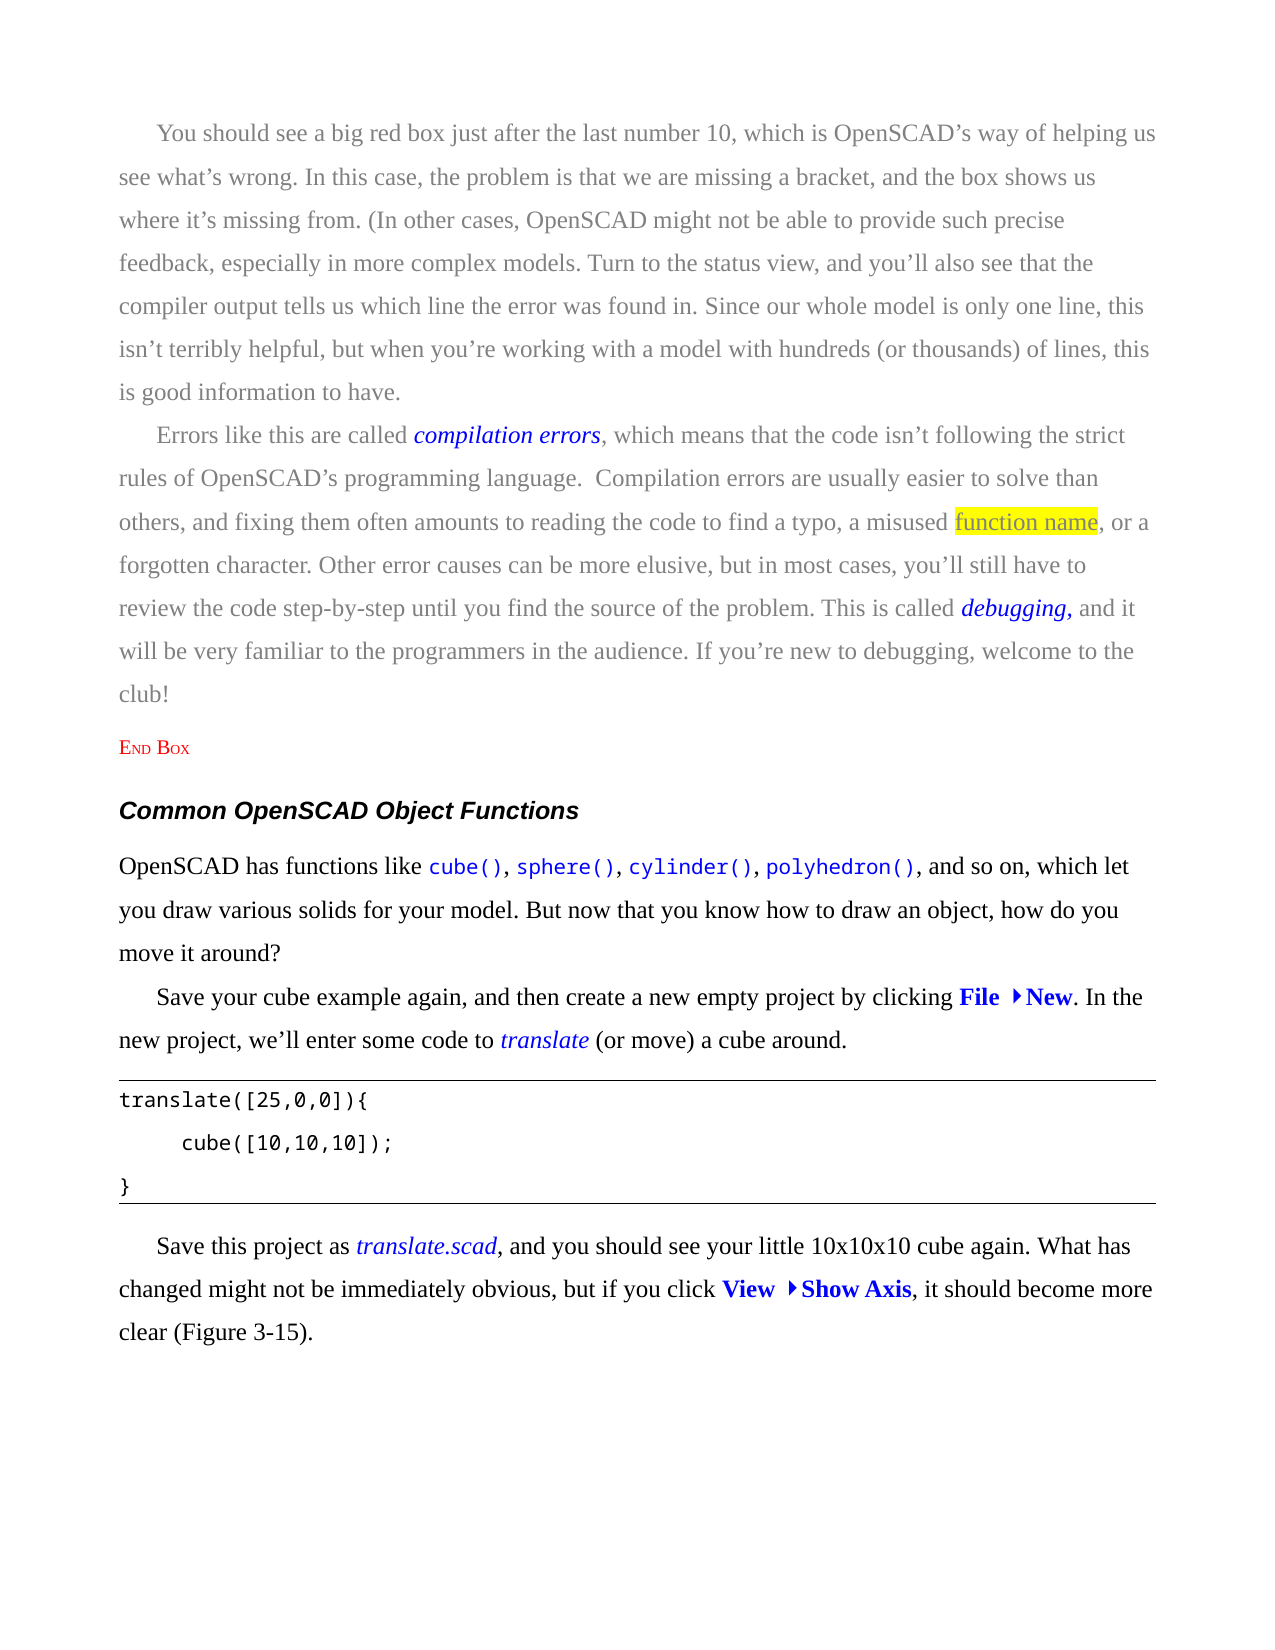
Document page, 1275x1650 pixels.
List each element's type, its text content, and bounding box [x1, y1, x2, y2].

text translate([25,0,0]){ [118, 1081, 1156, 1114]
text Errors like this are called compilation errors, which means that the code isn’t following the strict rules of OpenSCAD’s programming language. Compilation errors are usually easier to solve than others, and fixing them often amounts to reading the code to find a typo, a misused function name, or a forgotten character. Other error causes can be more elusive, but in most cases, you’ll still have to review the code step-by-step until you find the source of the problem. This is called debugging, and it will be very familiar to the programmers in the audience. If you’re new to debugging, welcome to the club! [118, 420, 1156, 708]
text } [118, 1171, 1156, 1204]
text Save your cube example again, and then create a new empty project by clicking File 4New. In the new project, we’ll enter some code to translate (or move) a cube around. [118, 982, 1156, 1053]
text Common OpenSCAD Object Functions [118, 796, 1156, 824]
text Save this project as translate.scad, and you should see your little 10x10x10 cube again. What has changed might not be immediately obvious, but if you click View 4Show Axis, it should become more clear (Figure 3-15). [118, 1231, 1156, 1346]
text You should see a big red box just after the last number 10, which is OpenSCAD’s way of helping us see what’s wrong. In this case, the problem is that we are missing a bracket, and the box shows us where it’s missing from. (In other cases, OpenSCAD might not be able to provide such precise feedback, especially in more complex models. Turn to the status view, and you’ll also see that the compiler output tells us which line the error was found in. Since our whole model is only one line, this isn’t terribly helpful, but when you’re working with a model with hundreds (or thousands) of lines, this is good information to have. [118, 118, 1156, 406]
text cube([10,10,10]); [118, 1128, 1156, 1157]
text OpenSCAD has functions like cube(), sphere(), cylinder(), polyhedron(), and so on, which let you draw various solids for your model. But now that you know how to draw an object, how do you move it around? [118, 851, 1156, 967]
text End Box [118, 735, 1156, 759]
